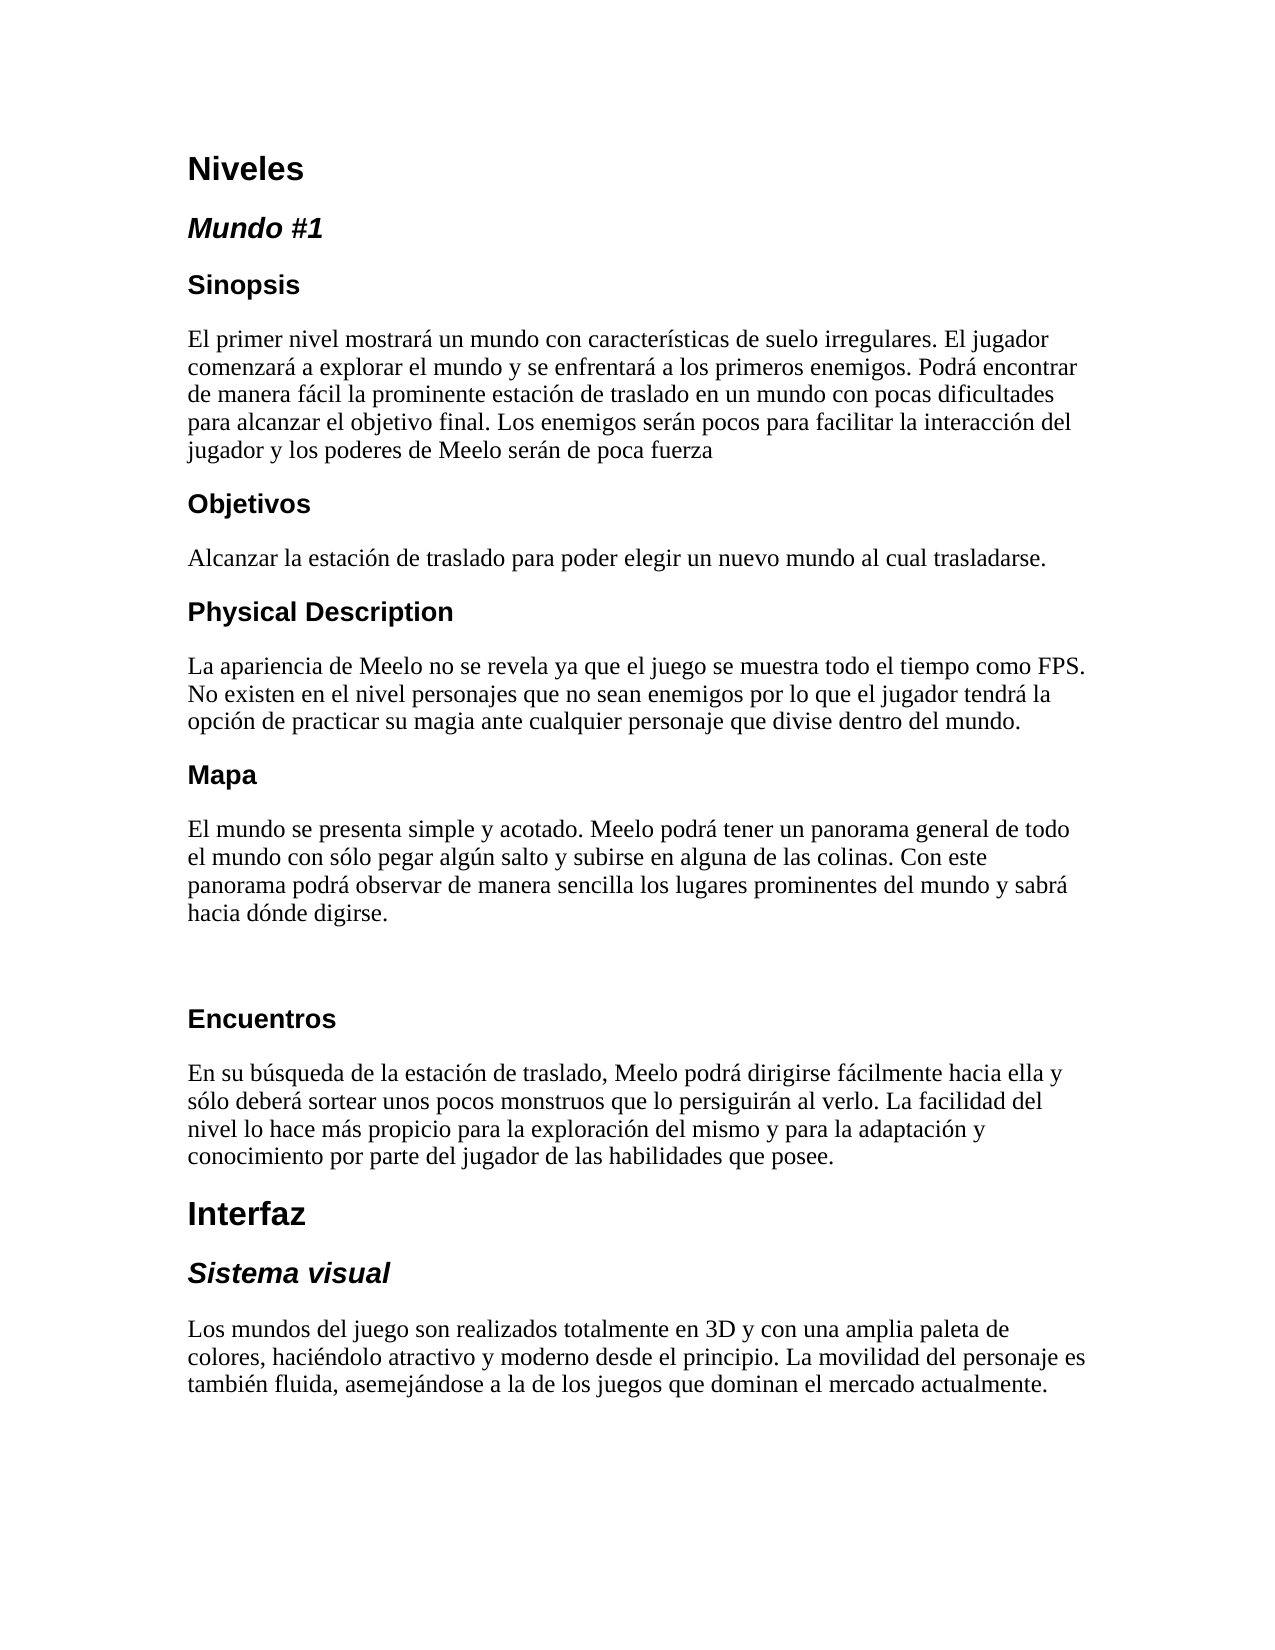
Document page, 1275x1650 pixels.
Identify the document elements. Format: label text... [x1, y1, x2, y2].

subtitle Objetivos [187, 489, 1087, 519]
subtitle Mundo #1 [187, 212, 1087, 245]
subtitle Mapa [187, 760, 1087, 791]
text La apariencia de Meelo no se revela ya que el juego se muestra todo el tiempo como FPS. No existen en el nivel personajes que no sean enemigos por lo que el jugador tendrá la opción de practicar su magia ante cualquier personaje que divise dentro del mundo. [187, 652, 1087, 735]
subtitle Physical Description [187, 597, 1087, 627]
subtitle Niveles [187, 150, 1087, 187]
subtitle Interfaz [187, 1195, 1087, 1232]
text El primer nivel mostrará un mundo con características de suelo irregulares. El jugador comenzará a explorar el mundo y se enfrentará a los primeros enemigos. Podrá encontrar de manera fácil la prominente estación de traslado en un mundo con pocas dificultades para alcanzar el objetivo final. Los enemigos serán pocos para facilitar la interacción del jugador y los poderes de Meelo serán de poca fuerza [187, 325, 1087, 464]
text En su búsqueda de la estación de traslado, Meelo podrá dirigirse fácilmente hacia ella y sólo deberá sortear unos pocos monstruos que lo persiguirán al verlo. La facilidad del nivel lo hace más propicio para la exploración del mismo y para la adaptación y conocimiento por parte del jugador de las habilidades que posee. [187, 1059, 1087, 1170]
text Los mundos del juego son realizados totalmente en 3D y con una amplia paleta de colores, haciéndolo atractivo y moderno desde el principio. La movilidad del personaje es también fluida, asemejándose a la de los juegos que dominan el mercado actualmente. [187, 1315, 1087, 1398]
subtitle Sistema visual [187, 1257, 1087, 1290]
subtitle Sinopsis [187, 270, 1087, 300]
text El mundo se presenta simple y acotado. Meelo podrá tener un panorama general de todo el mundo con sólo pegar algún salto y subirse en alguna de las colinas. Con este panorama podrá observar de manera sencilla los lugares prominentes del mundo y sabrá hacia dónde digirse. [187, 816, 1087, 926]
subtitle Encuentros [187, 1004, 1087, 1034]
text Alcanzar la estación de traslado para poder elegir un nuevo mundo al cual trasladarse. [187, 544, 1087, 572]
